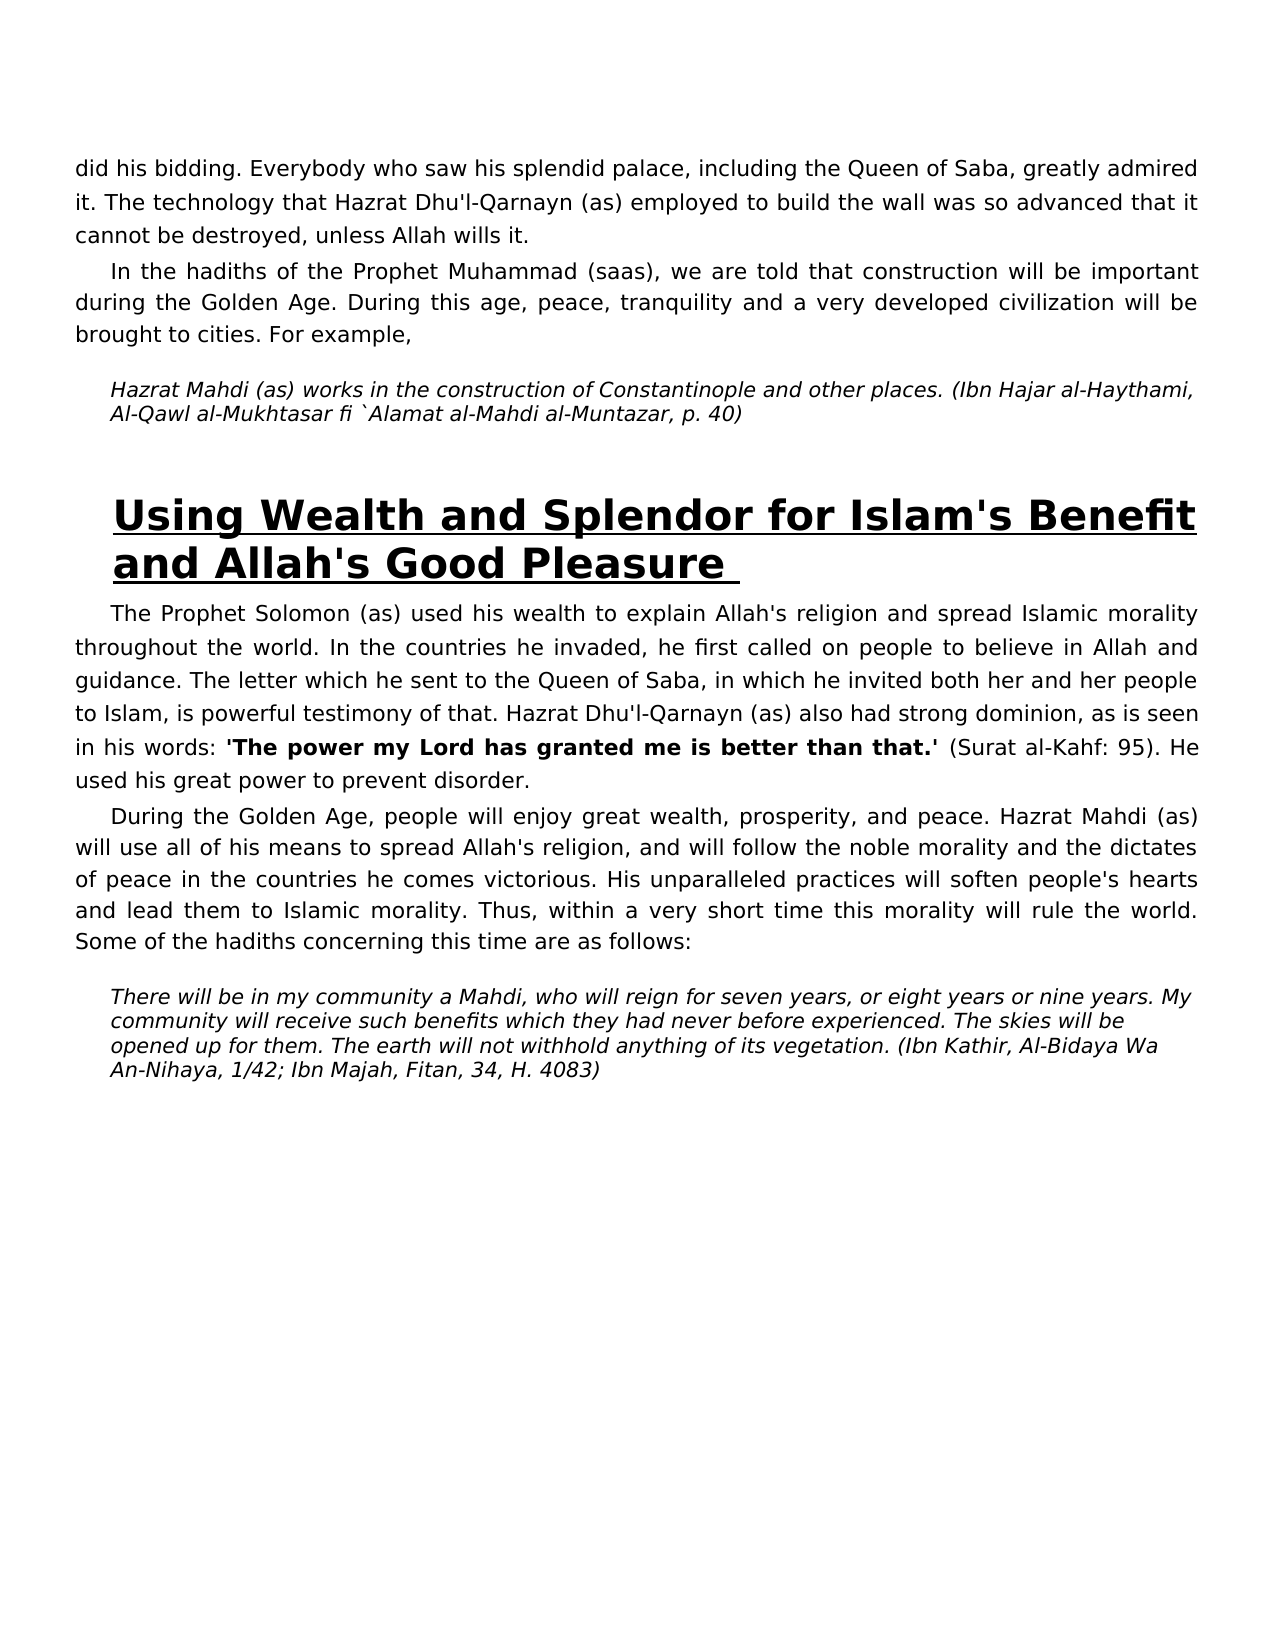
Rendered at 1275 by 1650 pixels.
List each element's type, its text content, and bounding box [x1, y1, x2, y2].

subtitle Using Wealth and Splendor for Islam's Benefit and Allah's Good Pleasure [112, 492, 1200, 589]
text There will be in my community a Mahdi, who will reign for seven years, or eight years or nine years. My community will receive such benefits which they had never before experienced. The skies will be opened up for them. The earth will not withhold anything of its vegetation. (Ibn Kathir, Al-Bidaya Wa An-Nihaya, 1/42; Ibn Majah, Fitan, 34, H. 4083) [110, 985, 1200, 1082]
text did his bidding. Everybody who saw his splendid palace, including the Queen of Saba, greatly admired it. The technology that Hazrat Dhu'l-Qarnayn (as) employed to build the wall was so advanced that it cannot be destroyed, unless Allah wills it. [75, 150, 1200, 250]
text Hazrat Mahdi (as) works in the construction of Constantinople and other places. (Ibn Hajar al-Haythami, Al-Qawl al-Mukhtasar fi `Alamat al-Mahdi al-Muntazar, p. 40) [110, 378, 1200, 426]
text The Prophet Solomon (as) used his wealth to explain Allah's religion and spread Islamic morality throughout the world. In the countries he invaded, he first called on people to believe in Allah and guidance. The letter which he sent to the Queen of Saba, in which he invited both her and her people to Islam, is powerful testimony of that. Hazrat Dhu'l-Qarnayn (as) also had strong dominion, as is seen in his words: 'The power my Lord has granted me is better than that.' (Surat al-Kahf: 95). He used his great power to prevent disorder. [75, 595, 1200, 795]
text In the hadiths of the Prophet Muhammad (saas), we are told that construction will be important during the Golden Age. During this age, peace, tranquility and a very developed civilization will be brought to cities. For example, [75, 254, 1200, 348]
text During the Golden Age, people will enjoy great wealth, prosperity, and peace. Hazrat Mahdi (as) will use all of his means to spread Allah's religion, and will follow the noble morality and the dictates of peace in the countries he comes victorious. His unparalleled practices will soften people's hearts and lead them to Islamic morality. Thus, within a very short time this morality will rule the world. Some of the hadiths concerning this time are as follows: [75, 799, 1200, 956]
